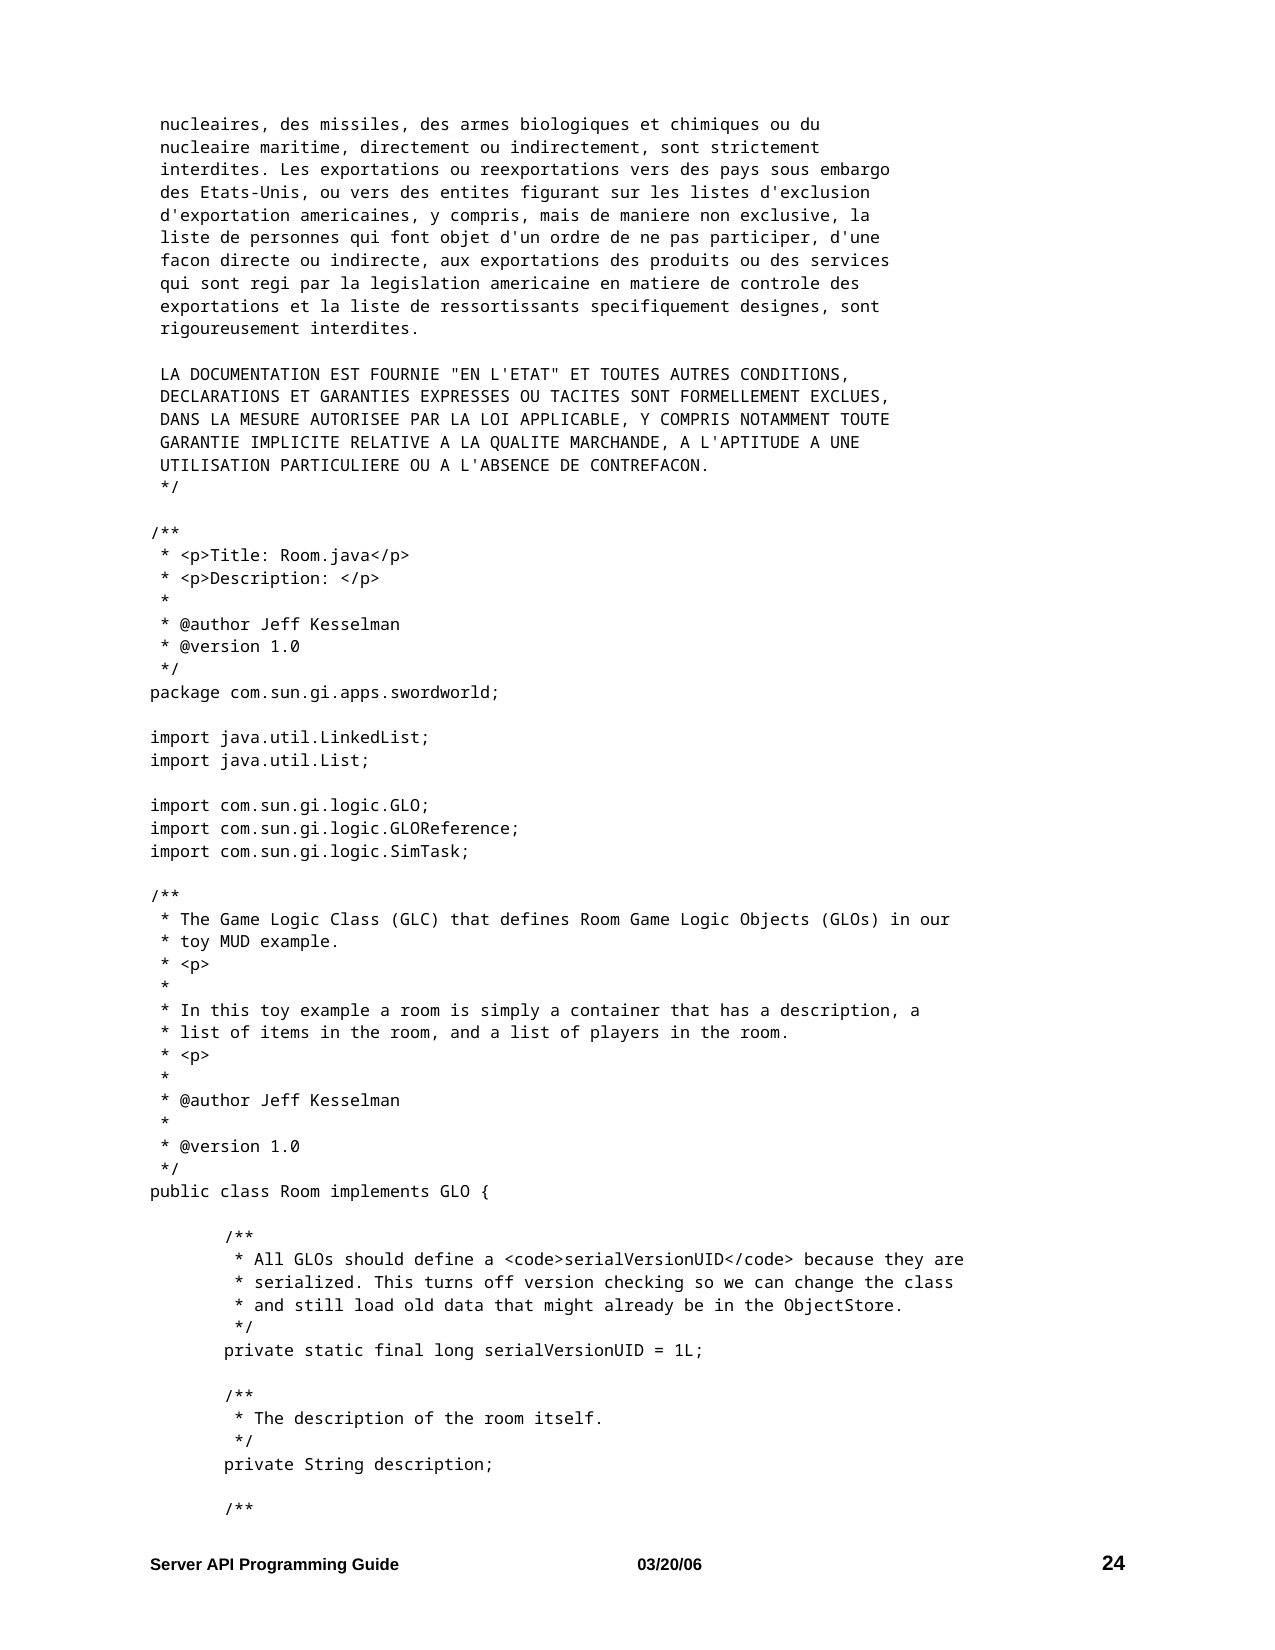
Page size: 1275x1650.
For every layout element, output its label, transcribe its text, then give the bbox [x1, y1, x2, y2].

text import java.util.LinkedList; [150, 726, 1125, 748]
text */ [150, 657, 1125, 680]
text /** [150, 1384, 1125, 1407]
text * list of items in the room, and a list of players in the room. [150, 1021, 1125, 1043]
text /** [150, 1498, 1125, 1520]
text * serialized. This turns off version checking so we can change the class [150, 1271, 1125, 1293]
text * @version 1.0 [150, 635, 1125, 657]
text d'exportation americaines, y compris, mais de maniere non exclusive, la [150, 203, 1125, 226]
text UTILISATION PARTICULIERE OU A L'ABSENCE DE CONTREFACON. [150, 453, 1125, 476]
text interdites. Les exportations ou reexportations vers des pays sous embargo [150, 158, 1125, 181]
text qui sont regi par la legislation americaine en matiere de controle des [150, 271, 1125, 294]
text liste de personnes qui font objet d'un ordre de ne pas participer, d'une [150, 226, 1125, 249]
text DANS LA MESURE AUTORISEE PAR LA LOI APPLICABLE, Y COMPRIS NOTAMMENT TOUTE [150, 408, 1125, 430]
text * [150, 975, 1125, 998]
text */ [150, 1429, 1125, 1452]
text /** [150, 884, 1125, 907]
text exportations et la liste de ressortissants specifiquement designes, sont [150, 294, 1125, 317]
text DECLARATIONS ET GARANTIES EXPRESSES OU TACITES SONT FORMELLEMENT EXCLUES, [150, 385, 1125, 408]
text */ [150, 1316, 1125, 1339]
text * In this toy example a room is simply a container that has a description, a [150, 998, 1125, 1021]
text * @author Jeff Kesselman [150, 612, 1125, 635]
text * [150, 1112, 1125, 1134]
text * toy MUD example. [150, 930, 1125, 953]
text import com.sun.gi.logic.SimTask; [150, 839, 1125, 862]
text facon directe ou indirecte, aux exportations des produits ou des services [150, 249, 1125, 271]
text * [150, 1066, 1125, 1089]
text private static final long serialVersionUID = 1L; [150, 1339, 1125, 1361]
text import java.util.List; [150, 748, 1125, 771]
text * @version 1.0 [150, 1134, 1125, 1157]
text * <p>Description: </p> [150, 567, 1125, 589]
text */ [150, 1157, 1125, 1180]
text /** [150, 1225, 1125, 1248]
text * [150, 589, 1125, 612]
text * <p> [150, 953, 1125, 975]
text nucleaire maritime, directement ou indirectement, sont strictement [150, 135, 1125, 158]
text * <p> [150, 1043, 1125, 1066]
text package com.sun.gi.apps.swordworld; [150, 680, 1125, 703]
text * and still load old data that might already be in the ObjectStore. [150, 1293, 1125, 1316]
text LA DOCUMENTATION EST FOURNIE "EN L'ETAT" ET TOUTES AUTRES CONDITIONS, [150, 362, 1125, 385]
text import com.sun.gi.logic.GLOReference; [150, 816, 1125, 839]
text /** [150, 521, 1125, 544]
text import com.sun.gi.logic.GLO; [150, 794, 1125, 816]
text rigoureusement interdites. [150, 317, 1125, 339]
text * All GLOs should define a <code>serialVersionUID</code> because they are [150, 1248, 1125, 1271]
text * The Game Logic Class (GLC) that defines Room Game Logic Objects (GLOs) in our [150, 907, 1125, 930]
text * <p>Title: Room.java</p> [150, 544, 1125, 567]
text public class Room implements GLO { [150, 1180, 1125, 1202]
text * @author Jeff Kesselman [150, 1089, 1125, 1112]
text GARANTIE IMPLICITE RELATIVE A LA QUALITE MARCHANDE, A L'APTITUDE A UNE [150, 430, 1125, 453]
text * The description of the room itself. [150, 1407, 1125, 1429]
text nucleaires, des missiles, des armes biologiques et chimiques ou du [150, 112, 1125, 135]
text */ [150, 476, 1125, 498]
text private String description; [150, 1452, 1125, 1475]
text des Etats-Unis, ou vers des entites figurant sur les listes d'exclusion [150, 181, 1125, 203]
